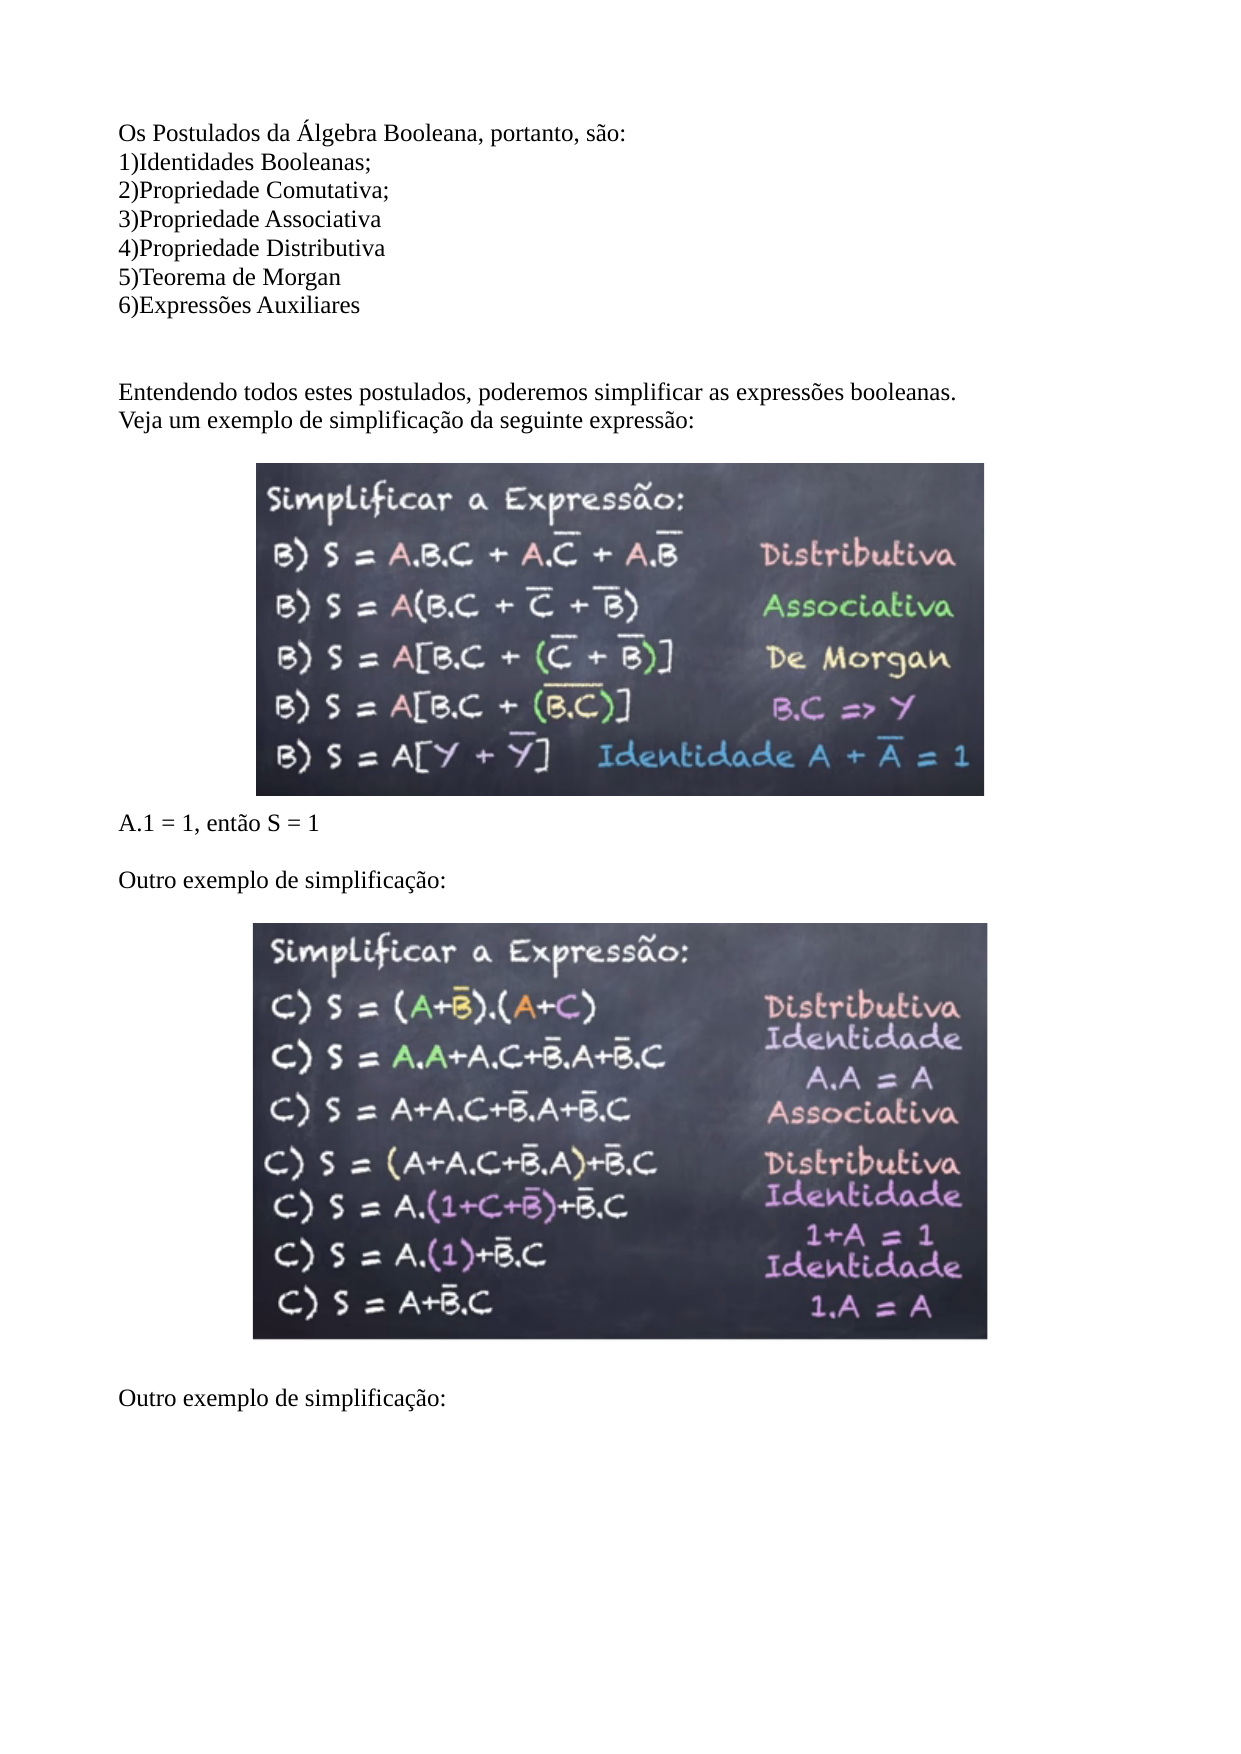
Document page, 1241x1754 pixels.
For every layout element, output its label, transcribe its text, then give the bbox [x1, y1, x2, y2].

text 1)Identidades Booleanas; [118, 147, 1122, 176]
text A.1 = 1, então S = 1 [118, 808, 1122, 837]
text Veja um exemplo de simplificação da seguinte expressão: [118, 406, 1122, 434]
picture [252, 923, 988, 1341]
picture [256, 463, 985, 796]
text 5)Teorema de Morgan [118, 262, 1122, 291]
text 2)Propriedade Comutativa; [118, 176, 1122, 204]
text Entendendo todos estes postulados, poderemos simplificar as expressões booleanas. [118, 377, 1122, 406]
text Outro exemplo de simplificação: [118, 866, 1122, 894]
text 4)Propriedade Distributiva [118, 233, 1122, 262]
text 6)Expressões Auxiliares [118, 291, 1122, 319]
text Outro exemplo de simplificação: [118, 1383, 1122, 1412]
text Os Postulados da Álgebra Booleana, portanto, são: [118, 118, 1122, 147]
text 3)Propriedade Associativa [118, 204, 1122, 233]
